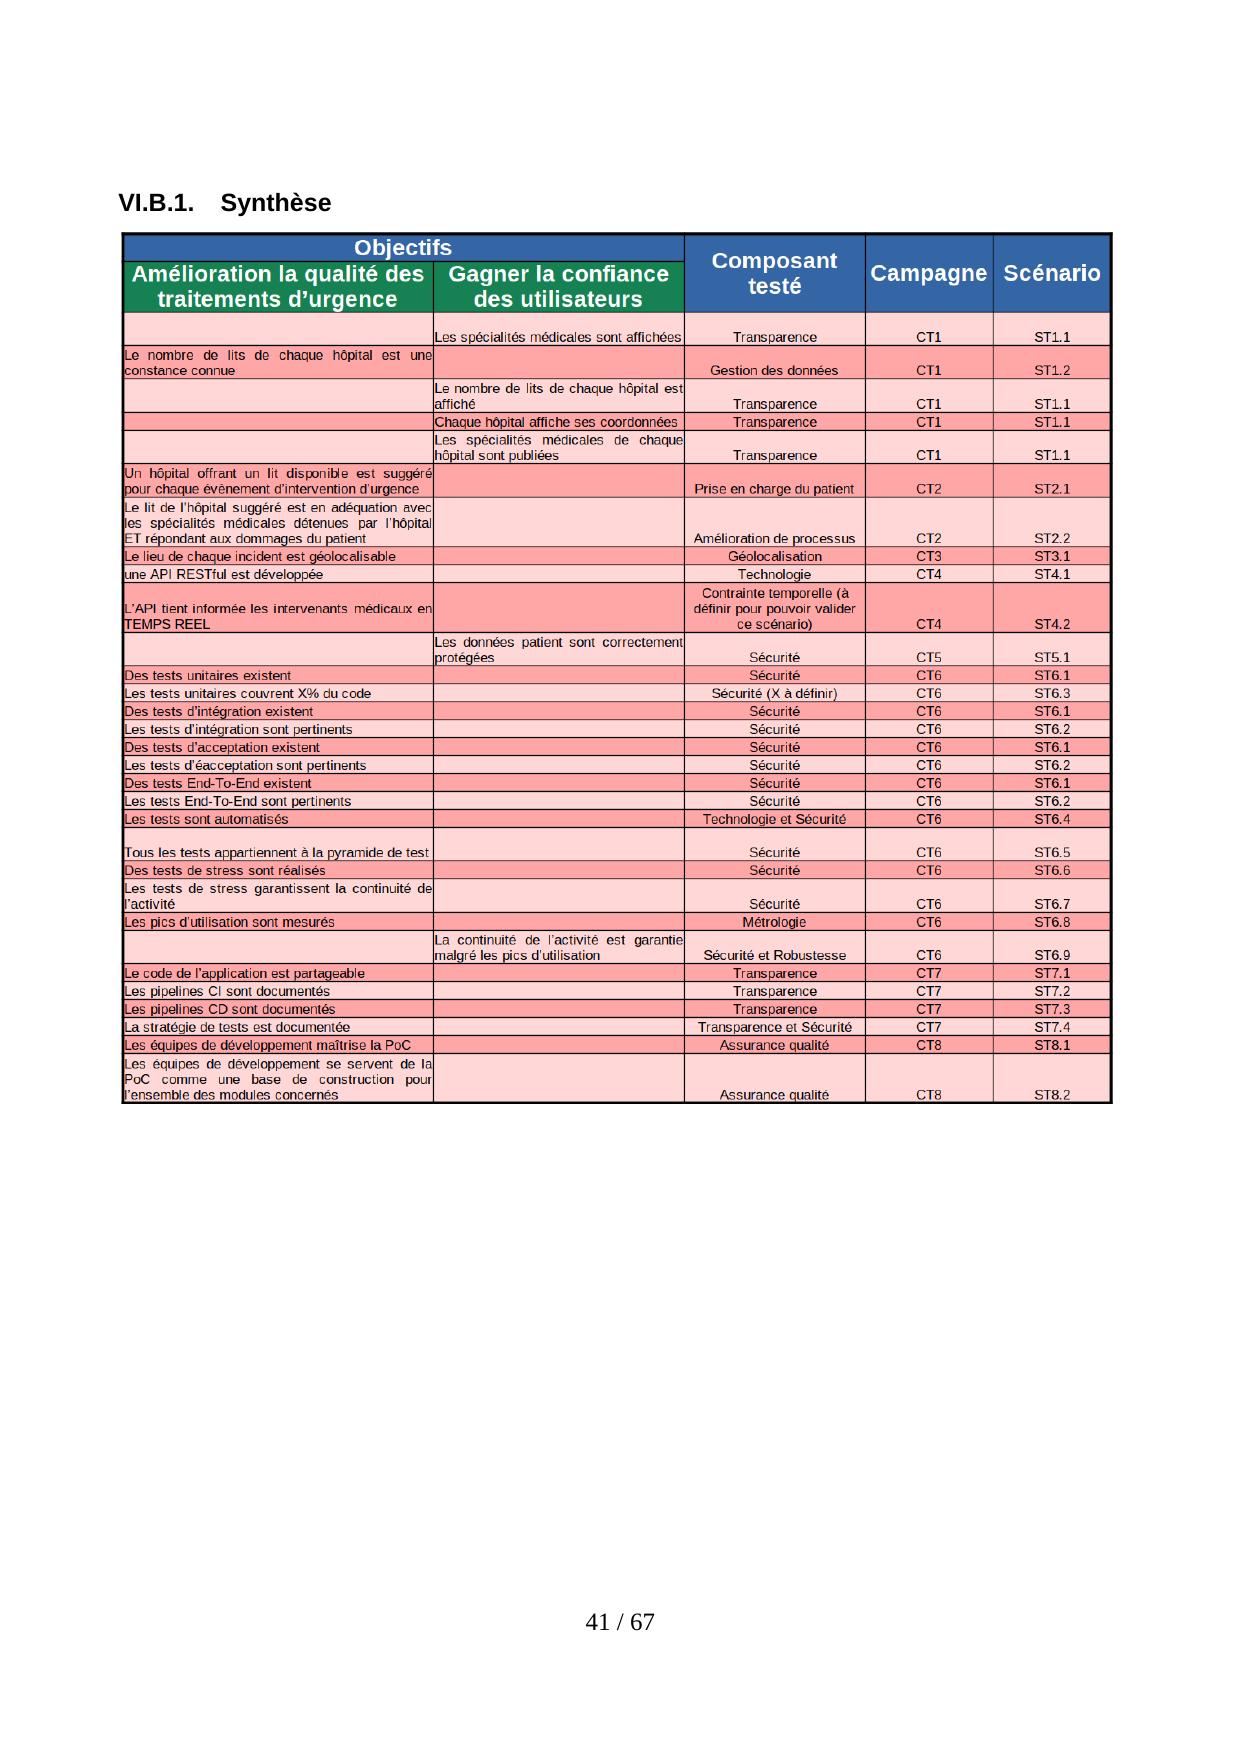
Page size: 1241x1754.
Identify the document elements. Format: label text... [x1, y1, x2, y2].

picture [118, 228, 1117, 1104]
subtitle Synthèse [118, 188, 1122, 217]
